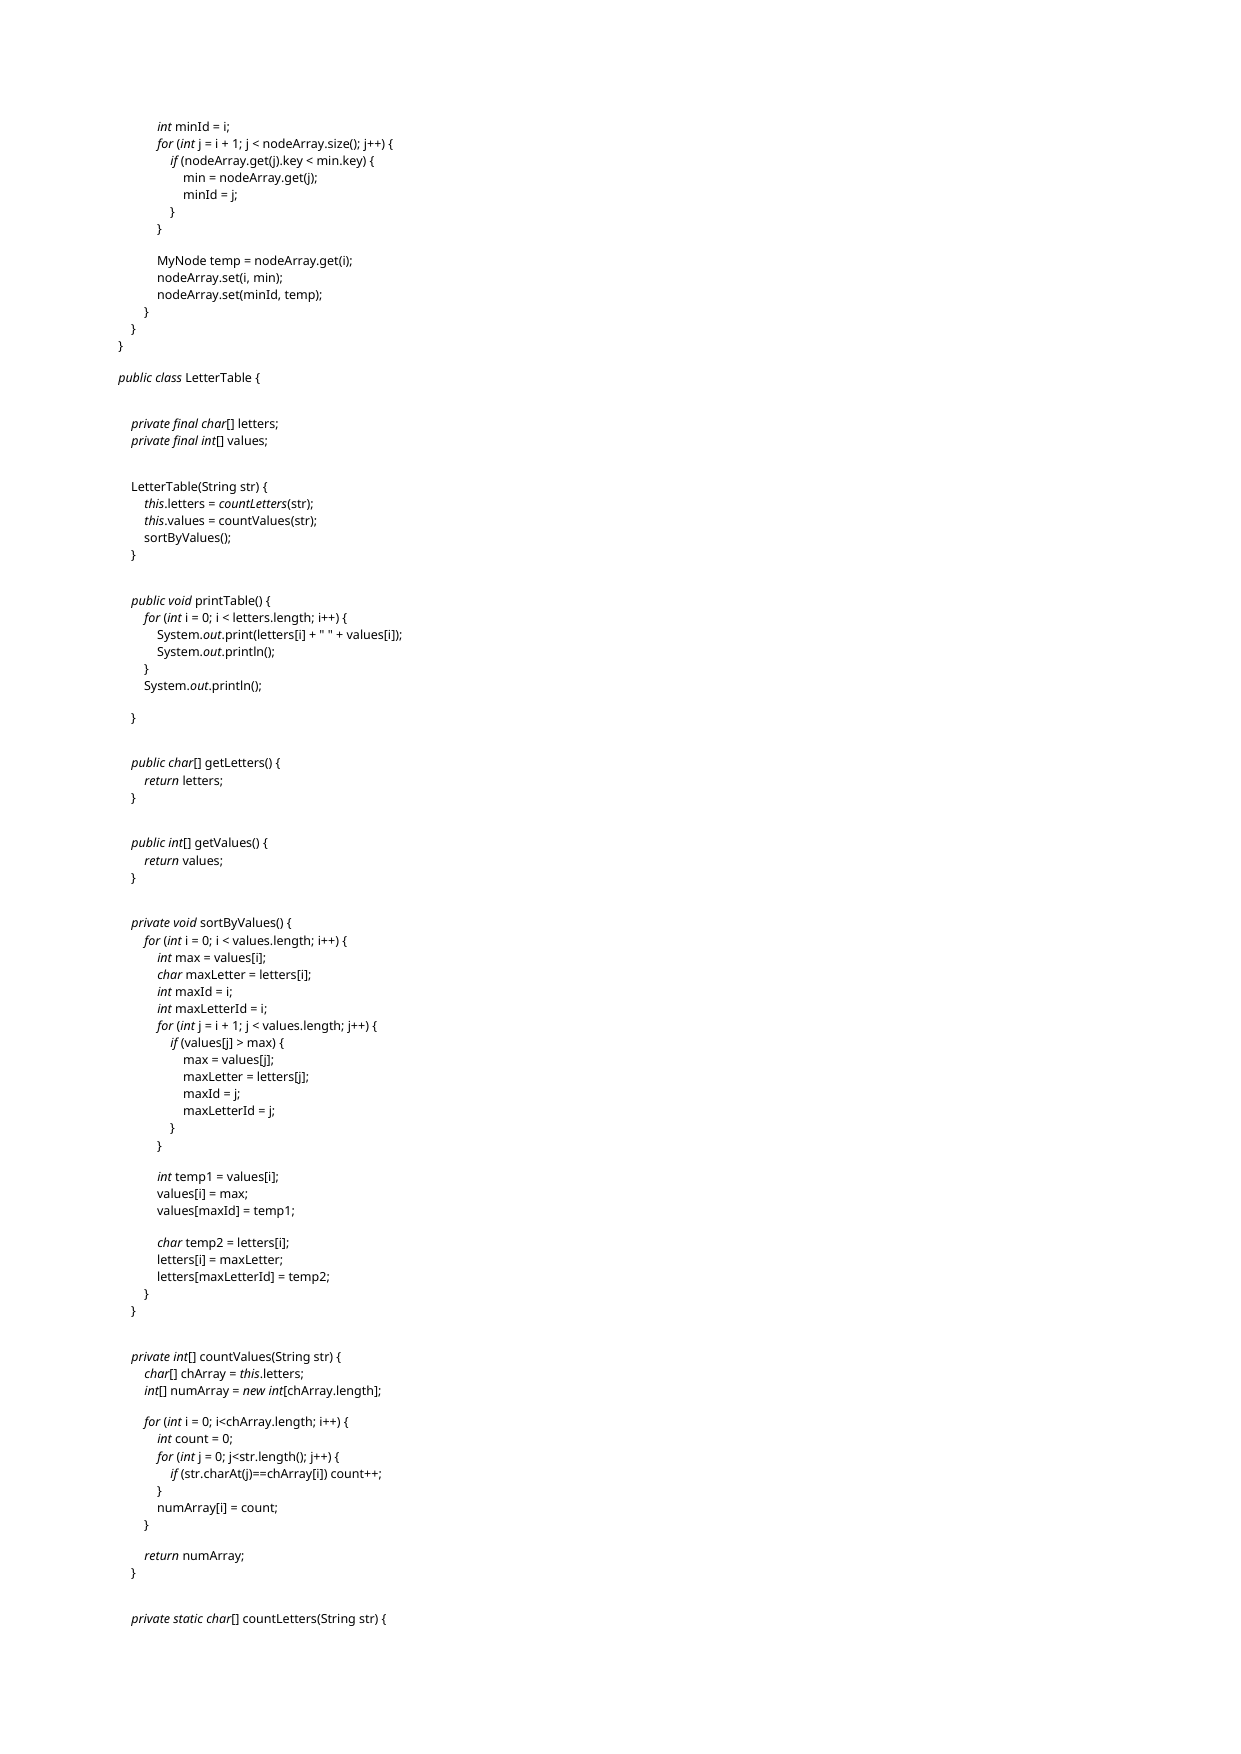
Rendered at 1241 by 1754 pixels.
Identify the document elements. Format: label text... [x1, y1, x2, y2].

text public class LetterTable { private final char[] letters; private final int[] values; LetterTable(String str) { this.letters = countLetters(str); this.values = countValues(str); sortByValues(); } public void printTable() { for (int i = 0; i < letters.length; i++) { System.out.print(letters[i] + " " + values[i]); System.out.println(); } System.out.println(); } public char[] getLetters() { return letters; } public int[] getValues() { return values; } private void sortByValues() { for (int i = 0; i < values.length; i++) { int max = values[i]; char maxLetter = letters[i]; int maxId = i; int maxLetterId = i; for (int j = i + 1; j < values.length; j++) { if (values[j] > max) { max = values[j]; maxLetter = letters[j]; maxId = j; maxLetterId = j; } } int temp1 = values[i]; values[i] = max; values[maxId] = temp1; char temp2 = letters[i]; letters[i] = maxLetter; letters[maxLetterId] = temp2; } } private int[] countValues(String str) { char[] chArray = this.letters; int[] numArray = new int[chArray.length]; for (int i = 0; i<chArray.length; i++) { int count = 0; for (int j = 0; j<str.length(); j++) { if (str.charAt(j)==chArray[i]) count++; } numArray[i] = count; } return numArray; } private static char[] countLetters(String str) { [118, 369, 1122, 1627]
text int minId = i; for (int j = i + 1; j < nodeArray.size(); j++) { if (nodeArray.get(j).key < min.key) { min = nodeArray.get(j); minId = j; } } MyNode temp = nodeArray.get(i); nodeArray.set(i, min); nodeArray.set(minId, temp); } } } [118, 118, 1122, 369]
